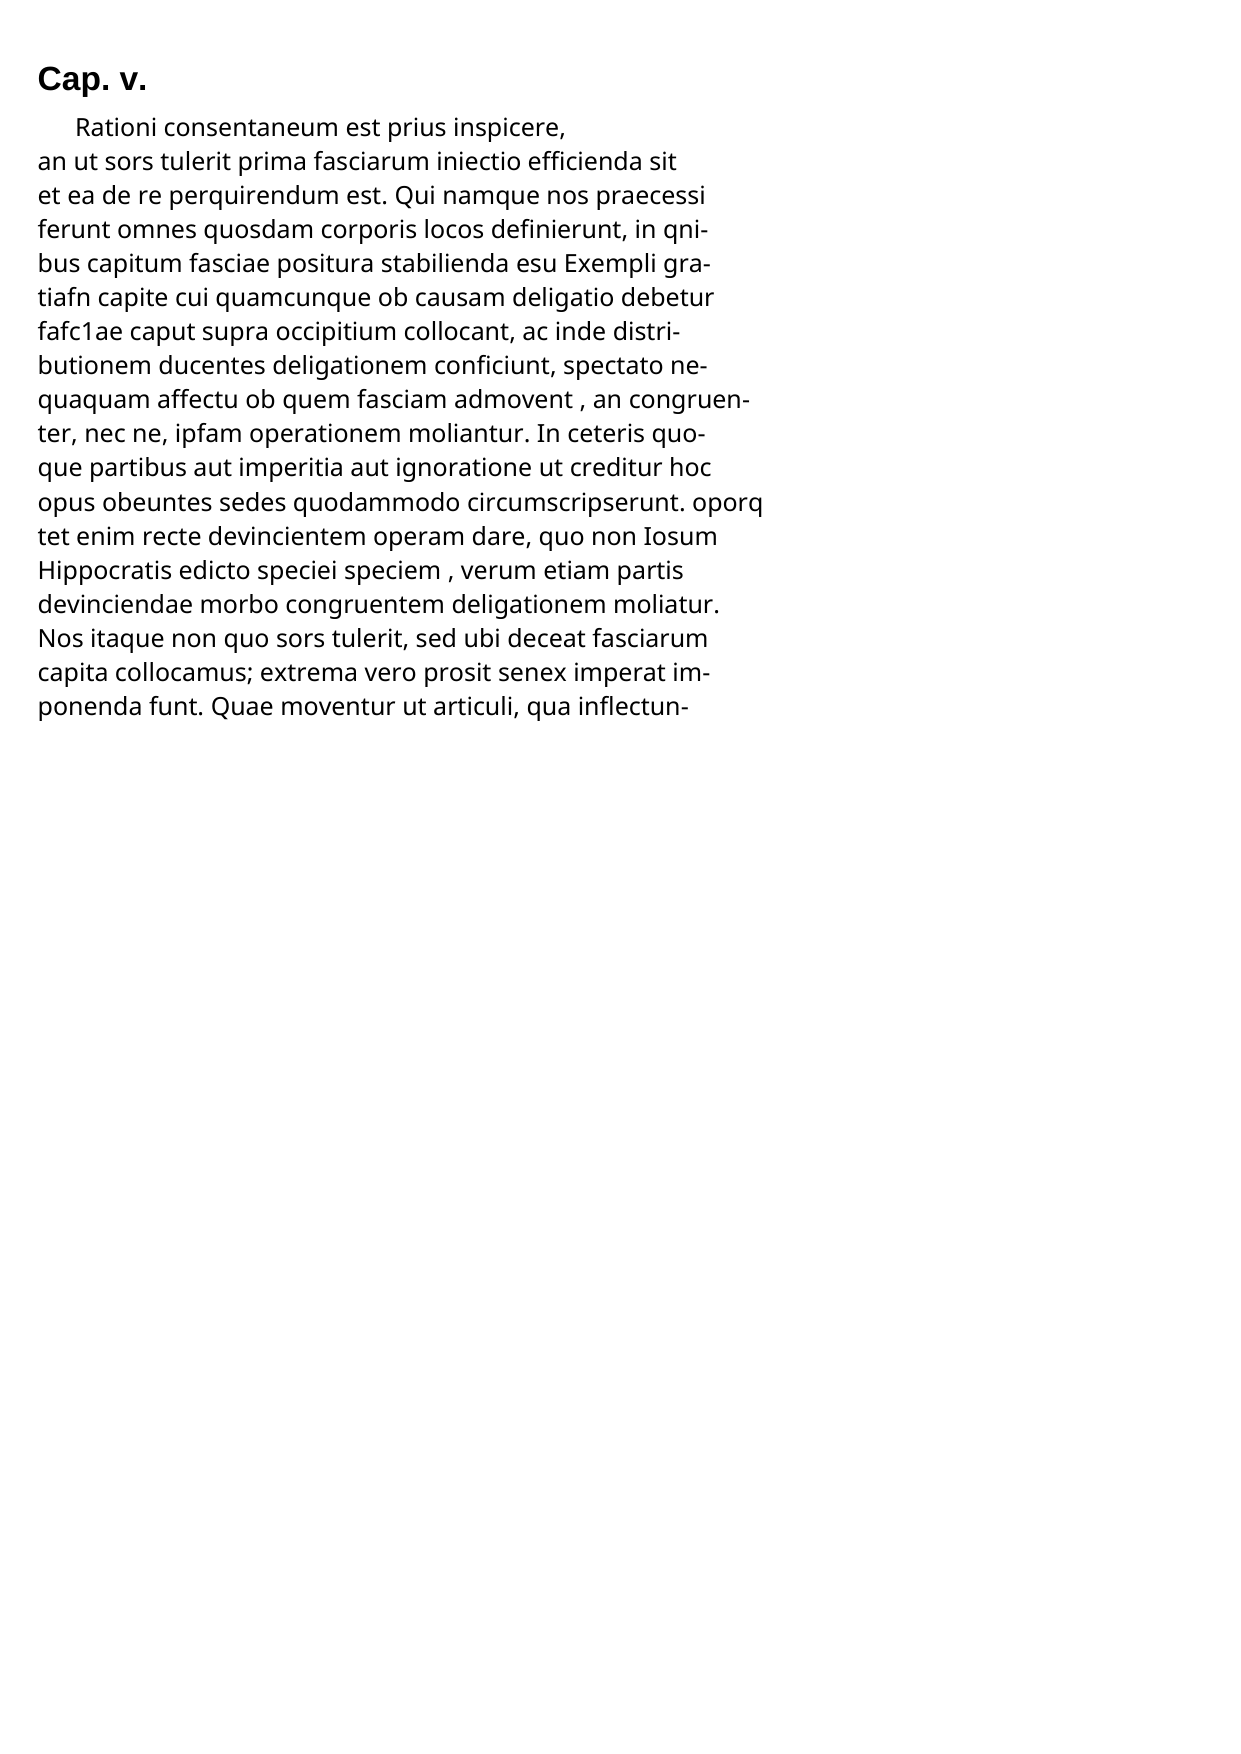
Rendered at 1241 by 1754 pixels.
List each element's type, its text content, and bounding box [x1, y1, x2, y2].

text Rationi consentaneum est prius inspicere, an ut sors tulerit prima fasciarum iniectio efficienda sit et ea de re perquirendum est. Qui namque nos praecessi ferunt omnes quosdam corporis locos definierunt, in qni- bus capitum fasciae positura stabilienda esu Exempli gra- tiafn capite cui quamcunque ob causam deligatio debetur fafc1ae caput supra occipitium collocant, ac inde distri- butionem ducentes deligationem conficiunt, spectato ne- quaquam affectu ob quem fasciam admovent , an congruen- ter, nec ne, ipfam operationem moliantur. In ceteris quo- que partibus aut imperitia aut ignoratione ut creditur hoc opus obeuntes sedes quodammodo circumscripserunt. oporq tet enim recte devincientem operam dare, quo non Iosum Hippocratis edicto speciei speciem , verum etiam partis devinciendae morbo congruentem deligationem moliatur. Nos itaque non quo sors tulerit, sed ubi deceat fasciarum capita collocamus; extrema vero prosit senex imperat im- ponenda funt. Quae moventur ut articuli, qua inflectun- [37, 109, 1203, 723]
subtitle Cap. v. [37, 58, 1203, 97]
